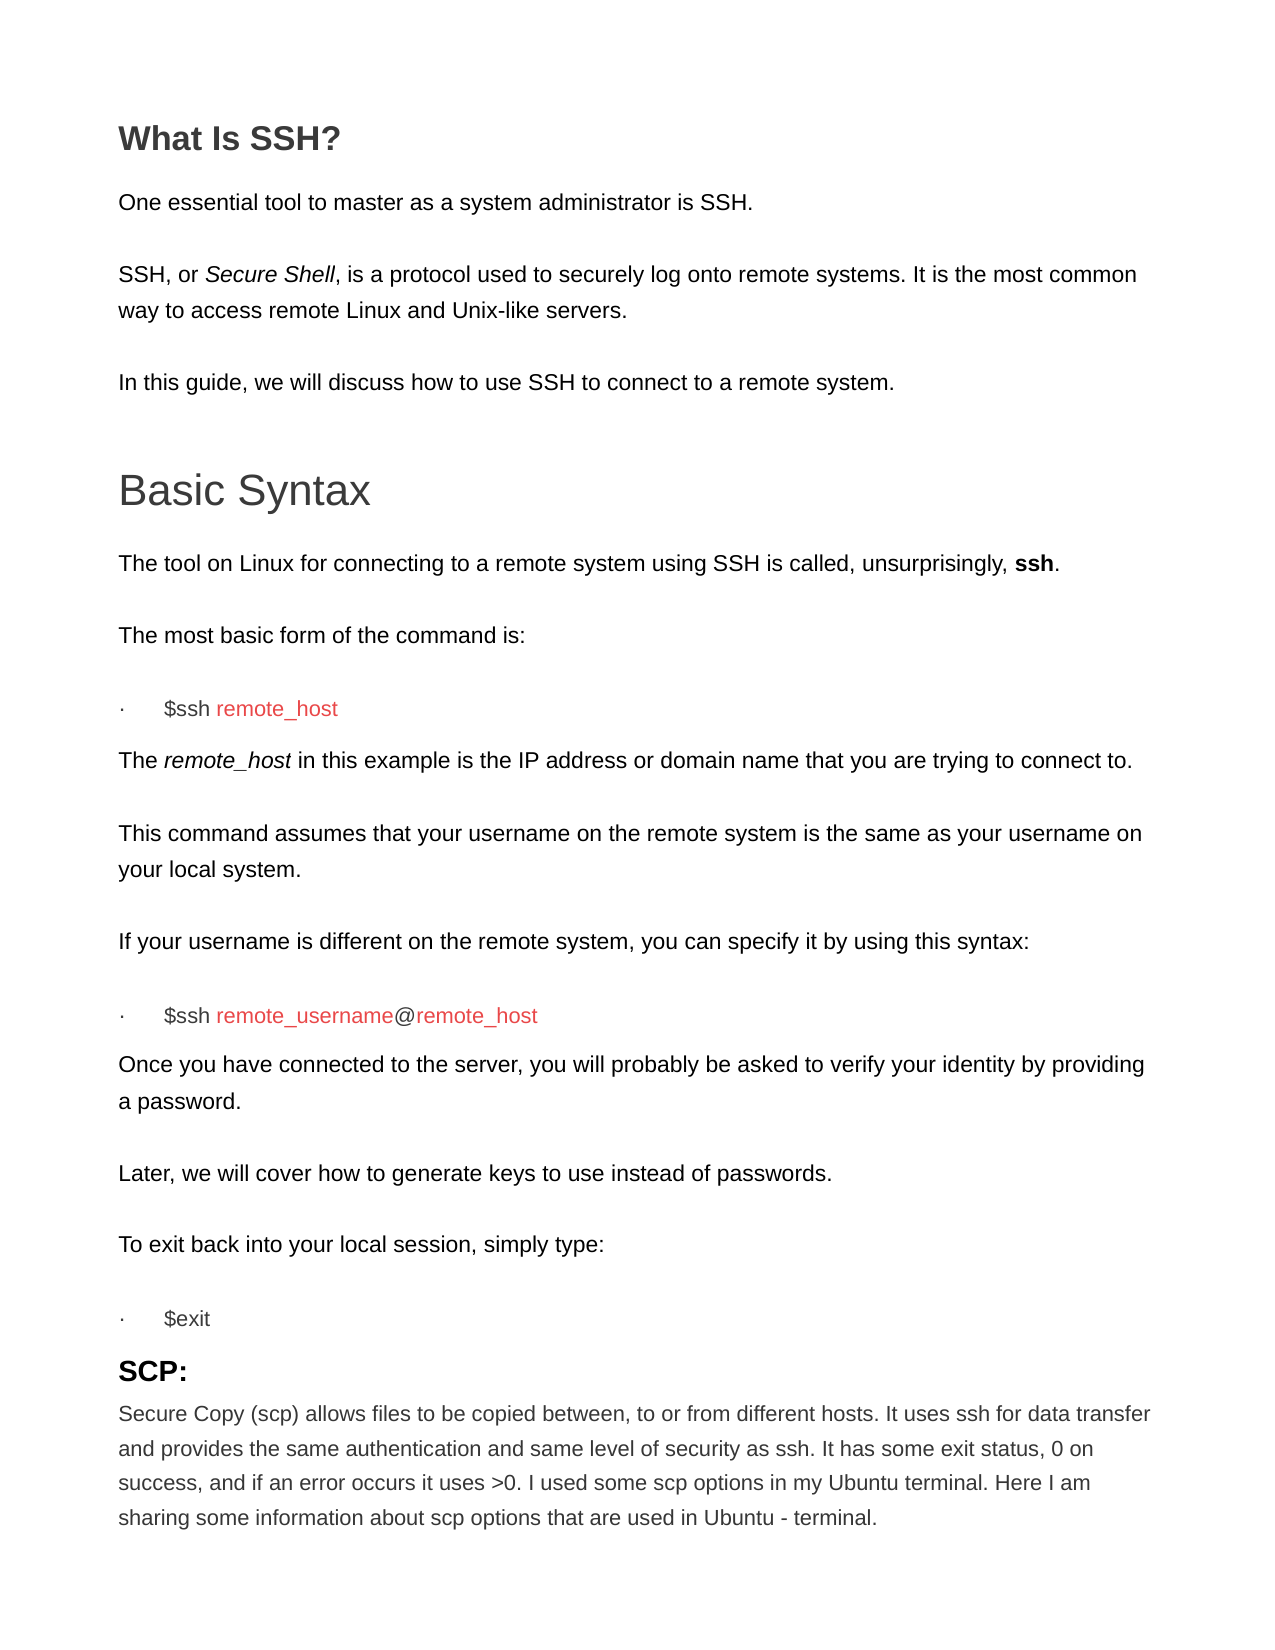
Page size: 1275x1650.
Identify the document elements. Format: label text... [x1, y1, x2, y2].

text SCP: [118, 1354, 1157, 1388]
text In this guide, we will discuss how to use SSH to connect to a remote system. [118, 369, 1157, 396]
text Secure Copy (scp) allows files to be copied between, to or from different hosts. It uses ssh for data transfer and provides the same authentication and same level of security as ssh. It has some exit status, 0 on success, and if an error occurs it uses >0. I used some scp options in my Ubuntu terminal. Here I am sharing some information about scp options that are used in Ubuntu - terminal. [118, 1401, 1157, 1530]
text If your username is different on the remote system, you can specify it by using this syntax: [118, 928, 1157, 954]
text Once you have connected to the server, you will probably be asked to verify your identity by providing a password. [118, 1051, 1157, 1114]
text SSH, or Secure Shell, is a protocol used to securely log onto remote systems. It is the most common way to access remote Linux and Unix-like servers. [118, 261, 1157, 324]
subtitle What Is SSH? [118, 118, 1157, 158]
text One essential tool to master as a system administrator is SSH. [118, 189, 1157, 216]
text The most basic form of the command is: [118, 622, 1157, 648]
text The remote_host in this example is the IP address or domain name that you are trying to connect to. [118, 745, 1157, 774]
text Later, we will cover how to generate keys to use instead of passwords. [118, 1159, 1157, 1186]
text The tool on Linux for connecting to a remote system using SSH is called, unsurprisingly, ssh. [118, 550, 1157, 576]
text · $ssh remote_host [118, 693, 1157, 722]
text · $ssh remote_username@remote_host [118, 1000, 1157, 1029]
subtitle Basic Syntax [118, 464, 1157, 514]
text · $exit [118, 1303, 1157, 1332]
text To exit back into your local session, simply type: [118, 1231, 1157, 1258]
text This command assumes that your username on the remote system is the same as your username on your local system. [118, 820, 1157, 883]
